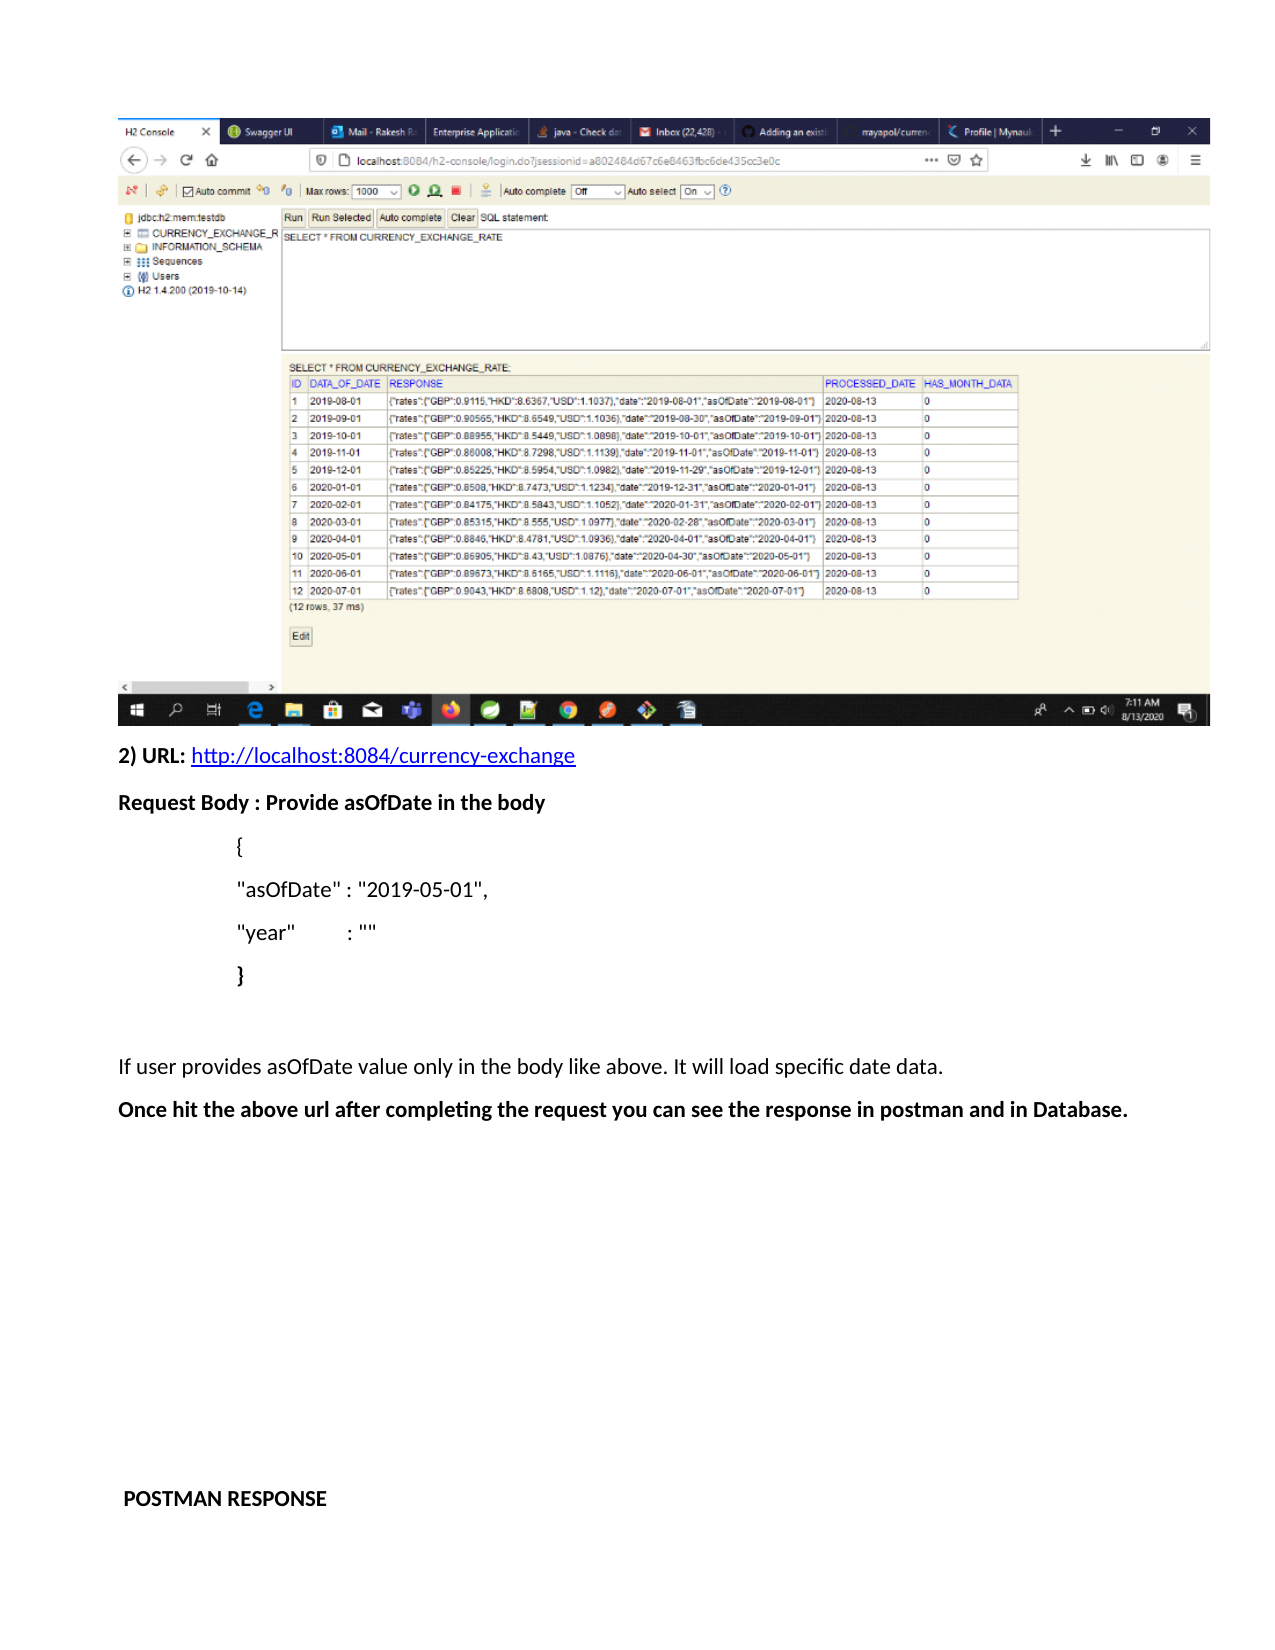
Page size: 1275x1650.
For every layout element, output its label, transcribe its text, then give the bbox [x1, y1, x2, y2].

text Request Body : Provide asOfDate in the body [118, 788, 1157, 817]
text "year" : "" [118, 918, 1157, 946]
text POSTMAN RESPONSE [118, 1484, 1157, 1512]
text Once hit the above url after completing the request you can see the response in postman and in Database. [118, 1095, 1157, 1123]
text } [118, 961, 1157, 989]
text 2) URL: http://localhost:8084/currency-exchange [118, 741, 1157, 769]
text If user provides asOfDate value only in the body like above. It will load specific date data. [118, 1052, 1157, 1080]
text "asOfDate" : "2019-05-01", [118, 875, 1157, 903]
text { [118, 832, 1157, 860]
